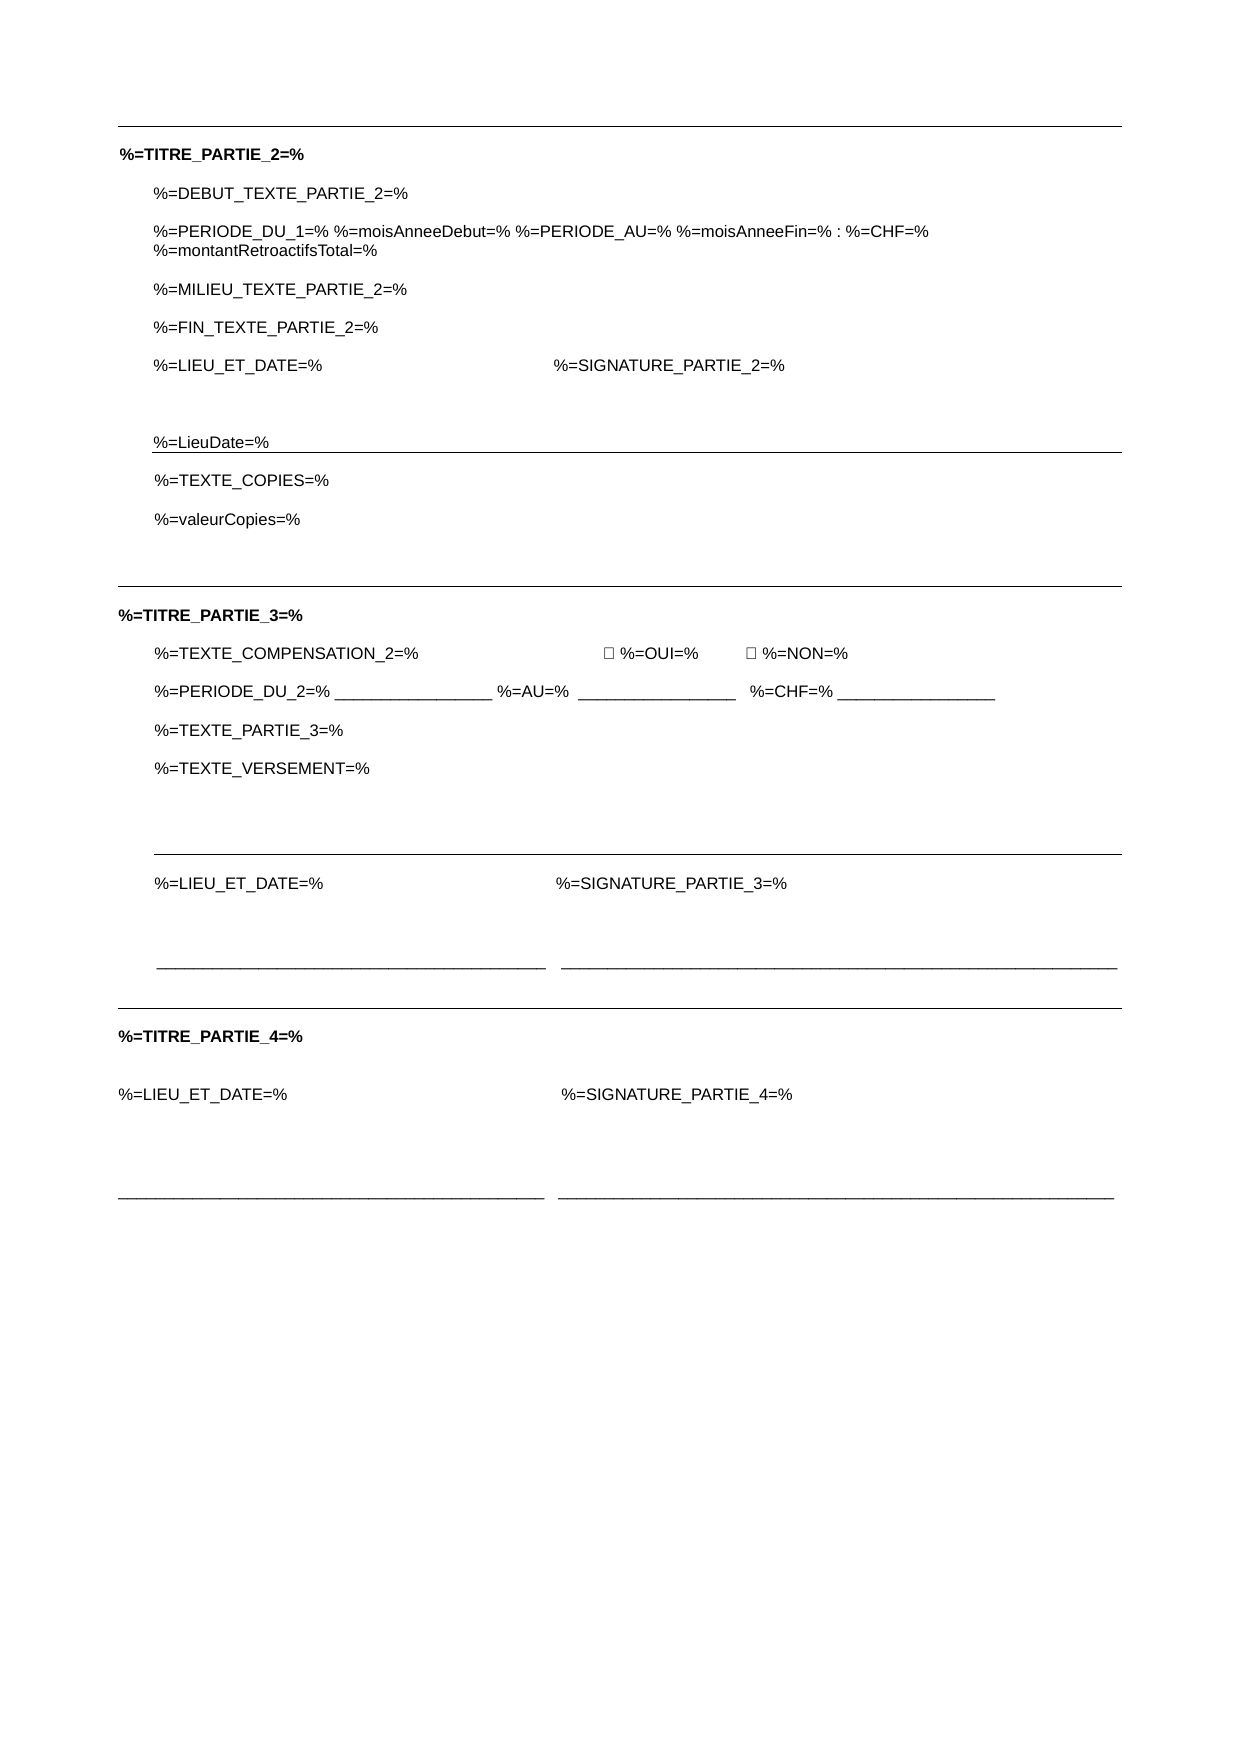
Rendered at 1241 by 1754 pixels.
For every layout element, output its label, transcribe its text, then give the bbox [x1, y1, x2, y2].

text %=LIEU_ET_DATE=% %=SIGNATURE_PARTIE_4=% [118, 1085, 1122, 1142]
text %=TITRE_PARTIE_2=% %=DEBUT_TEXTE_PARTIE_2=% %=PERIODE_DU_1=% %=moisAnneeDebut=% %=PERIODE_AU=% %=moisAnneeFin=% : %=CHF=% %=montantRetroactifsTotal=% %=MILIEU_TEXTE_PARTIE_2=% %=FIN_TEXTE_PARTIE_2=% %=LIEU_ET_DATE=% %=SIGNATURE_PARTIE_2=% [119, 145, 1122, 413]
text ______________________________________________ ____________________________________________________________ [118, 1161, 1122, 1200]
text %=TEXTE_VERSEMENT=% [154, 759, 1122, 778]
text %=PERIODE_DU_2=% _________________ %=AU=% _________________ %=CHF=% _________________ [154, 663, 1122, 701]
text %=TEXTE_COPIES=% [154, 471, 1122, 490]
text %=TEXTE_COMPENSATION_2=%  %=OUI=%  %=NON=% [154, 644, 1122, 663]
text %=valeurCopies=% [154, 509, 1122, 528]
text __________________________________________ ____________________________________________________________ [118, 950, 1122, 969]
text %=TITRE_PARTIE_3=% [118, 605, 1122, 624]
text %=LieuDate=% [152, 413, 1122, 452]
text %=LIEU_ET_DATE=% %=SIGNATURE_PARTIE_3=% [154, 874, 1122, 893]
text %=TITRE_PARTIE_4=% [118, 1027, 1122, 1046]
text %=TEXTE_PARTIE_3=% [154, 720, 1122, 739]
